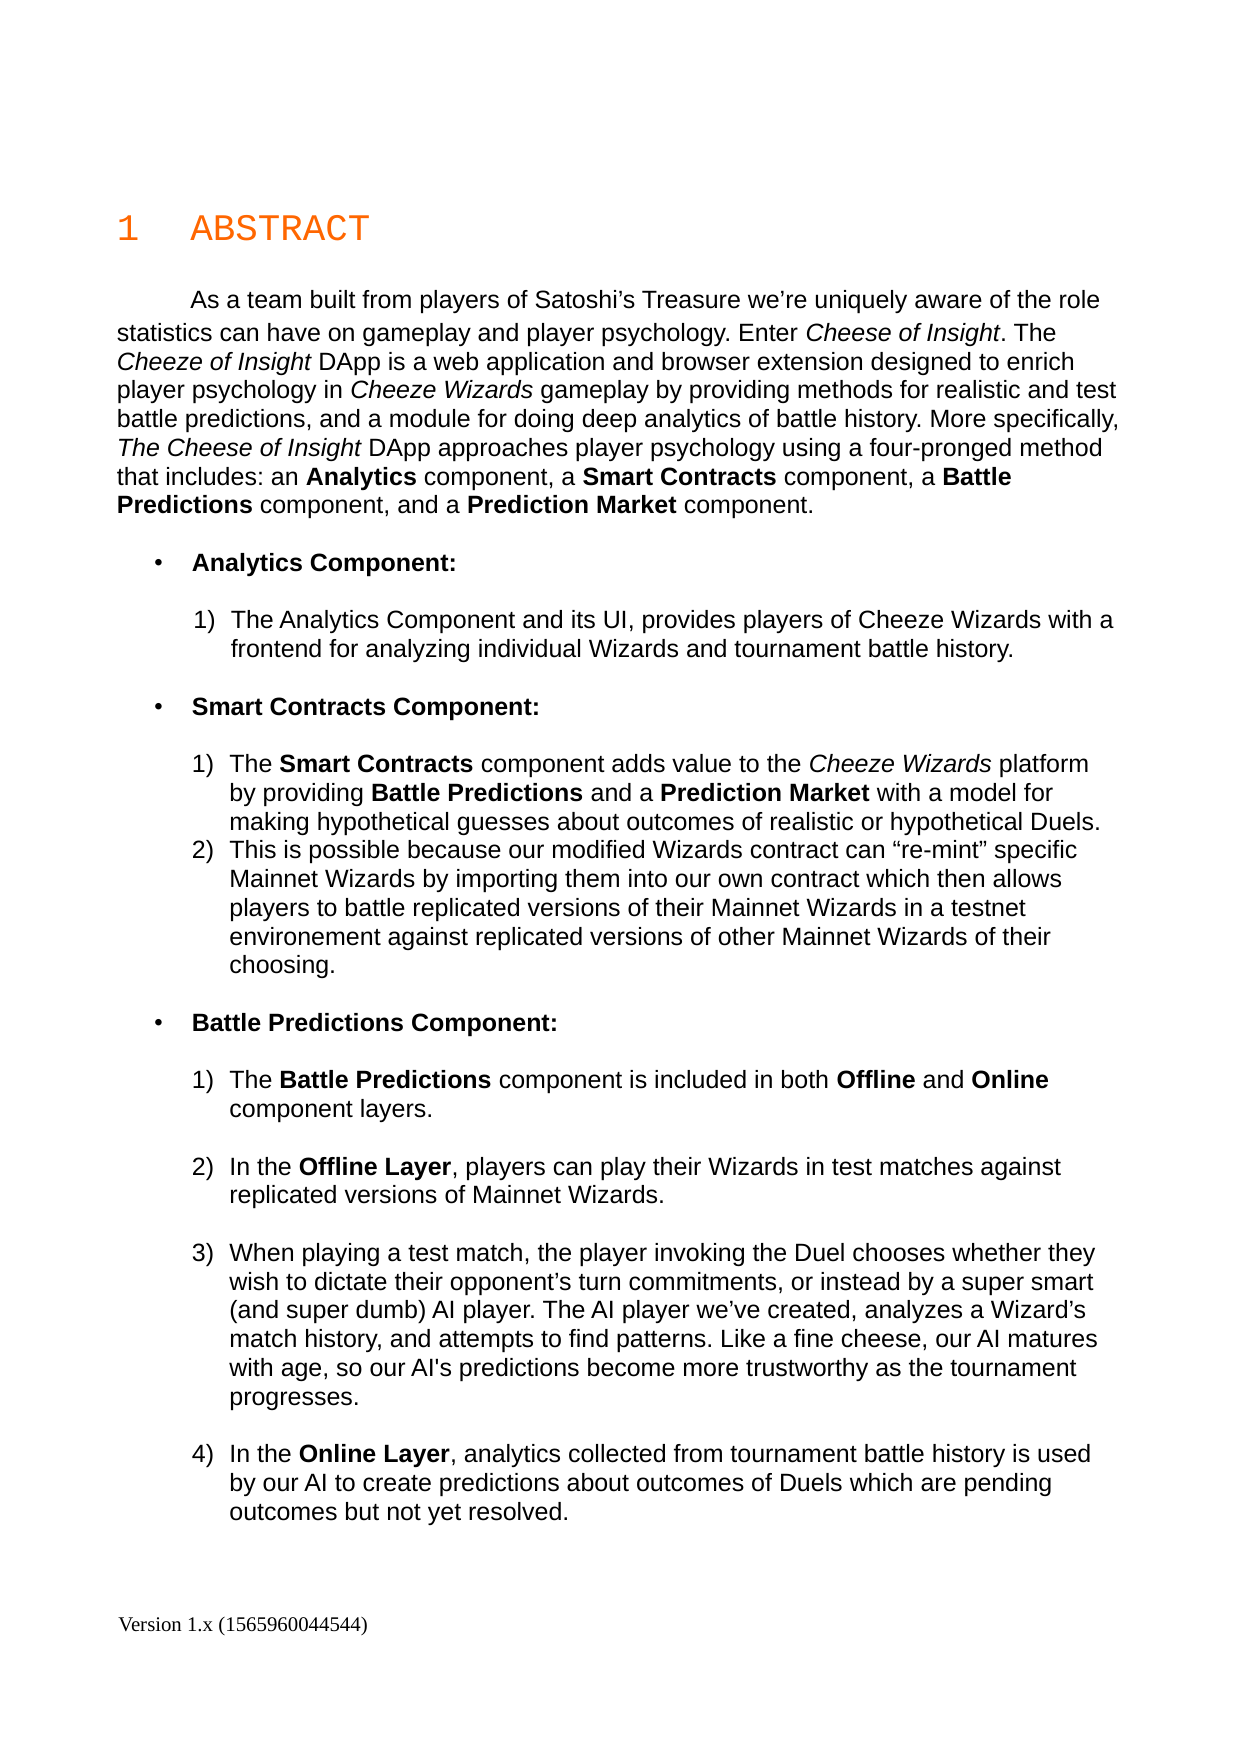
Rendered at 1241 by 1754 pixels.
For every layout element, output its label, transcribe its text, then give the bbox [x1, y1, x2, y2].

list Analytics Component: [154, 548, 1122, 577]
list The Smart Contracts component adds value to the Cheeze Wizards platform by providing Battle Predictions and a Prediction Market with a model for making hypothetical guesses about outcomes of realistic or hypothetical Duels. [192, 749, 1122, 835]
list This is possible because our modified Wizards contract can “re-mint” specific Mainnet Wizards by importing them into our own contract which then allows players to battle replicated versions of their Mainnet Wizards in a testnet environement against replicated versions of other Mainnet Wizards of their choosing. [192, 835, 1122, 979]
list Battle Predictions Component: [154, 1008, 1122, 1037]
text As a team built from players of Satoshi’s Treasure we’re uniquely aware of the role statistics can have on gameplay and player psychology. Enter Cheese of Insight. The Cheeze of Insight DApp is a web application and browser extension designed to enrich player psychology in Cheeze Wizards gameplay by providing methods for realistic and test battle predictions, and a module for doing deep analytics of battle history. More specifically, The Cheese of Insight DApp approaches player psychology using a four-pronged method that includes: an Analytics component, a Smart Contracts component, a Battle Predictions component, and a Prediction Market component. [117, 285, 1122, 519]
list When playing a test match, the player invoking the Duel chooses whether they wish to dictate their opponent’s turn commitments, or instead by a super smart (and super dumb) AI player. The AI player we’ve created, analyzes a Wizard’s match history, and attempts to find patterns. Like a fine cheese, our AI matures with age, so our AI's predictions become more trustworthy as the tournament progresses. [192, 1238, 1122, 1411]
list The Battle Predictions component is included in both Offline and Online component layers. [192, 1066, 1122, 1123]
subtitle 1 ABSTRACT [117, 209, 1122, 252]
list The Analytics Component and its UI, provides players of Cheeze Wizards with a frontend for analyzing individual Wizards and tournament battle history. [193, 605, 1122, 663]
list In the Offline Layer, players can play their Wizards in test matches against replicated versions of Mainnet Wizards. [192, 1152, 1122, 1209]
list Smart Contracts Component: [154, 692, 1122, 720]
list In the Online Layer, analytics collected from tournament battle history is used by our AI to create predictions about outcomes of Duels which are pending outcomes but not yet resolved. [192, 1439, 1122, 1526]
